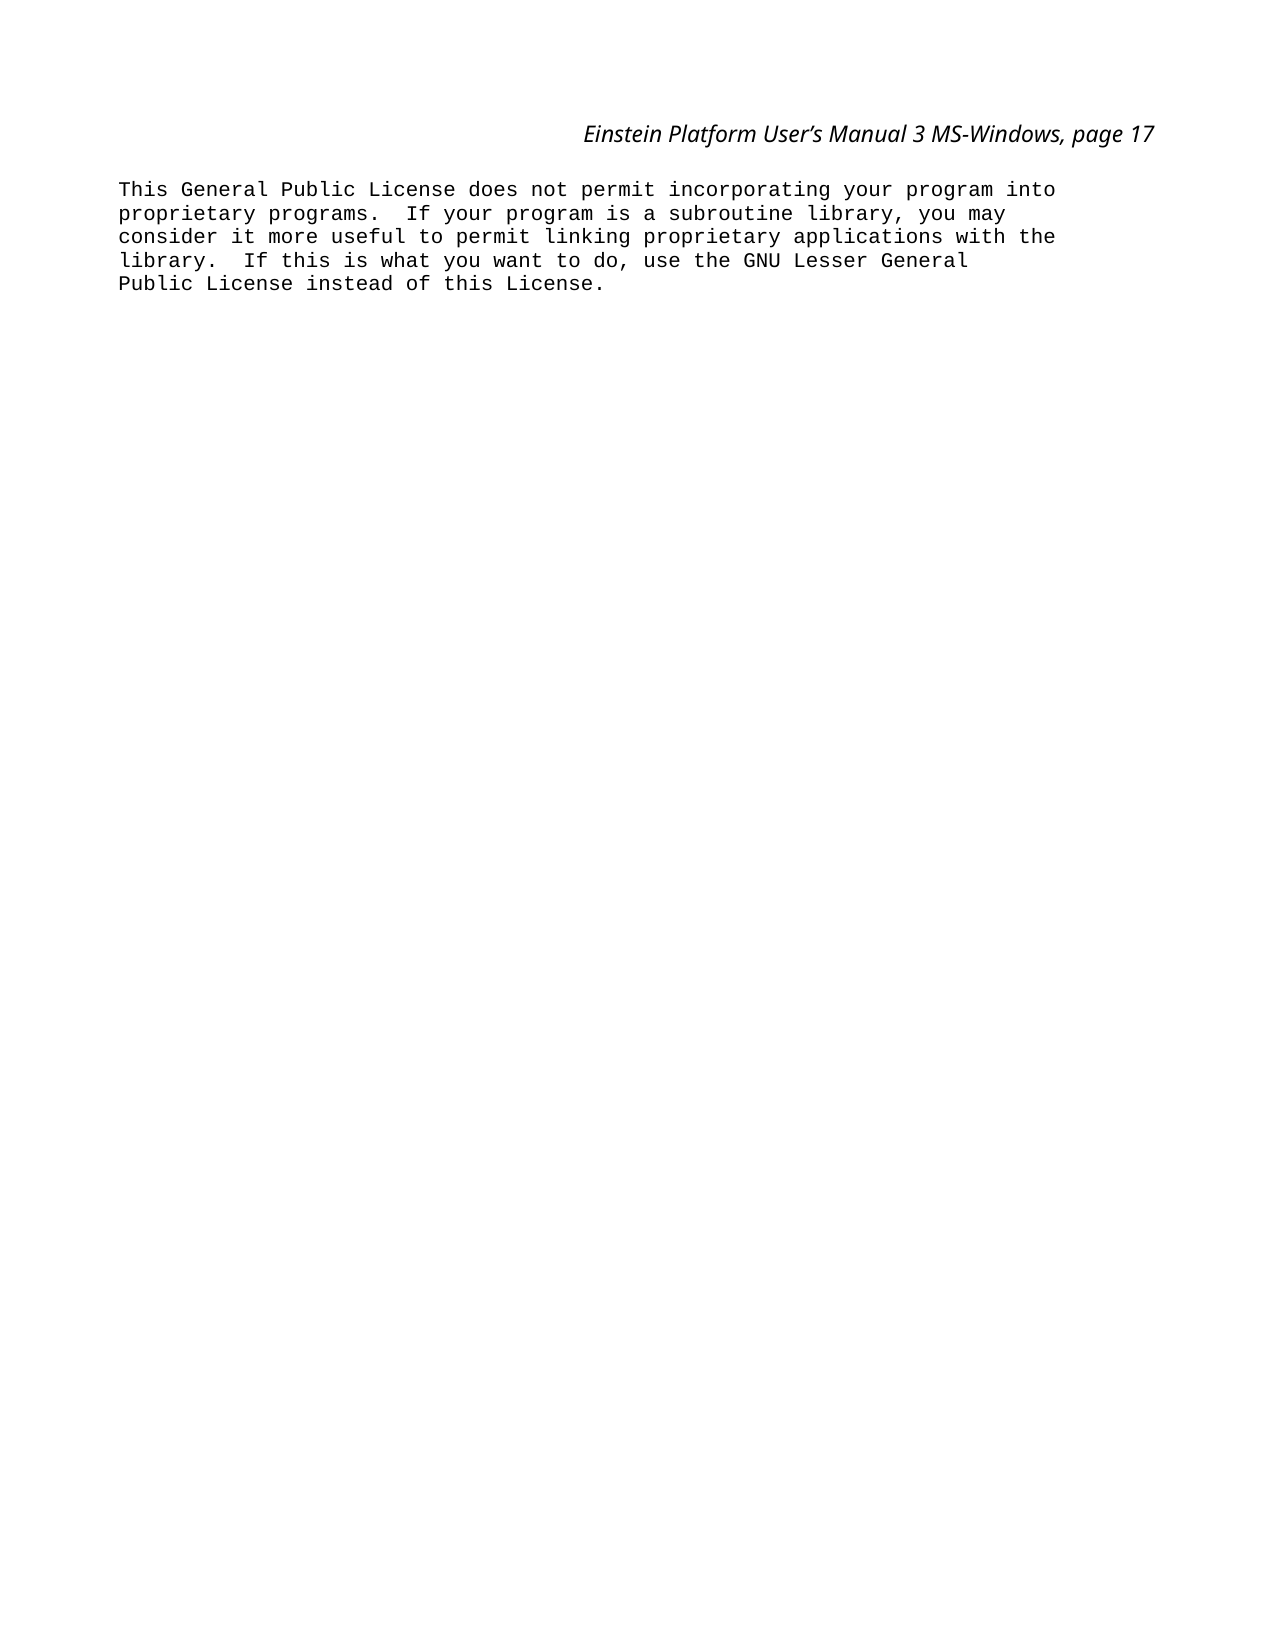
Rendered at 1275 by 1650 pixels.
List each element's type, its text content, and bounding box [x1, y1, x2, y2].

text This General Public License does not permit incorporating your program into [118, 179, 1157, 202]
text consider it more useful to permit linking proprietary applications with the [118, 226, 1157, 250]
text Public License instead of this License. [118, 273, 1157, 297]
text proprietary programs. If your program is a subroutine library, you may [118, 202, 1157, 226]
text library. If this is what you want to do, use the GNU Lesser General [118, 250, 1157, 273]
